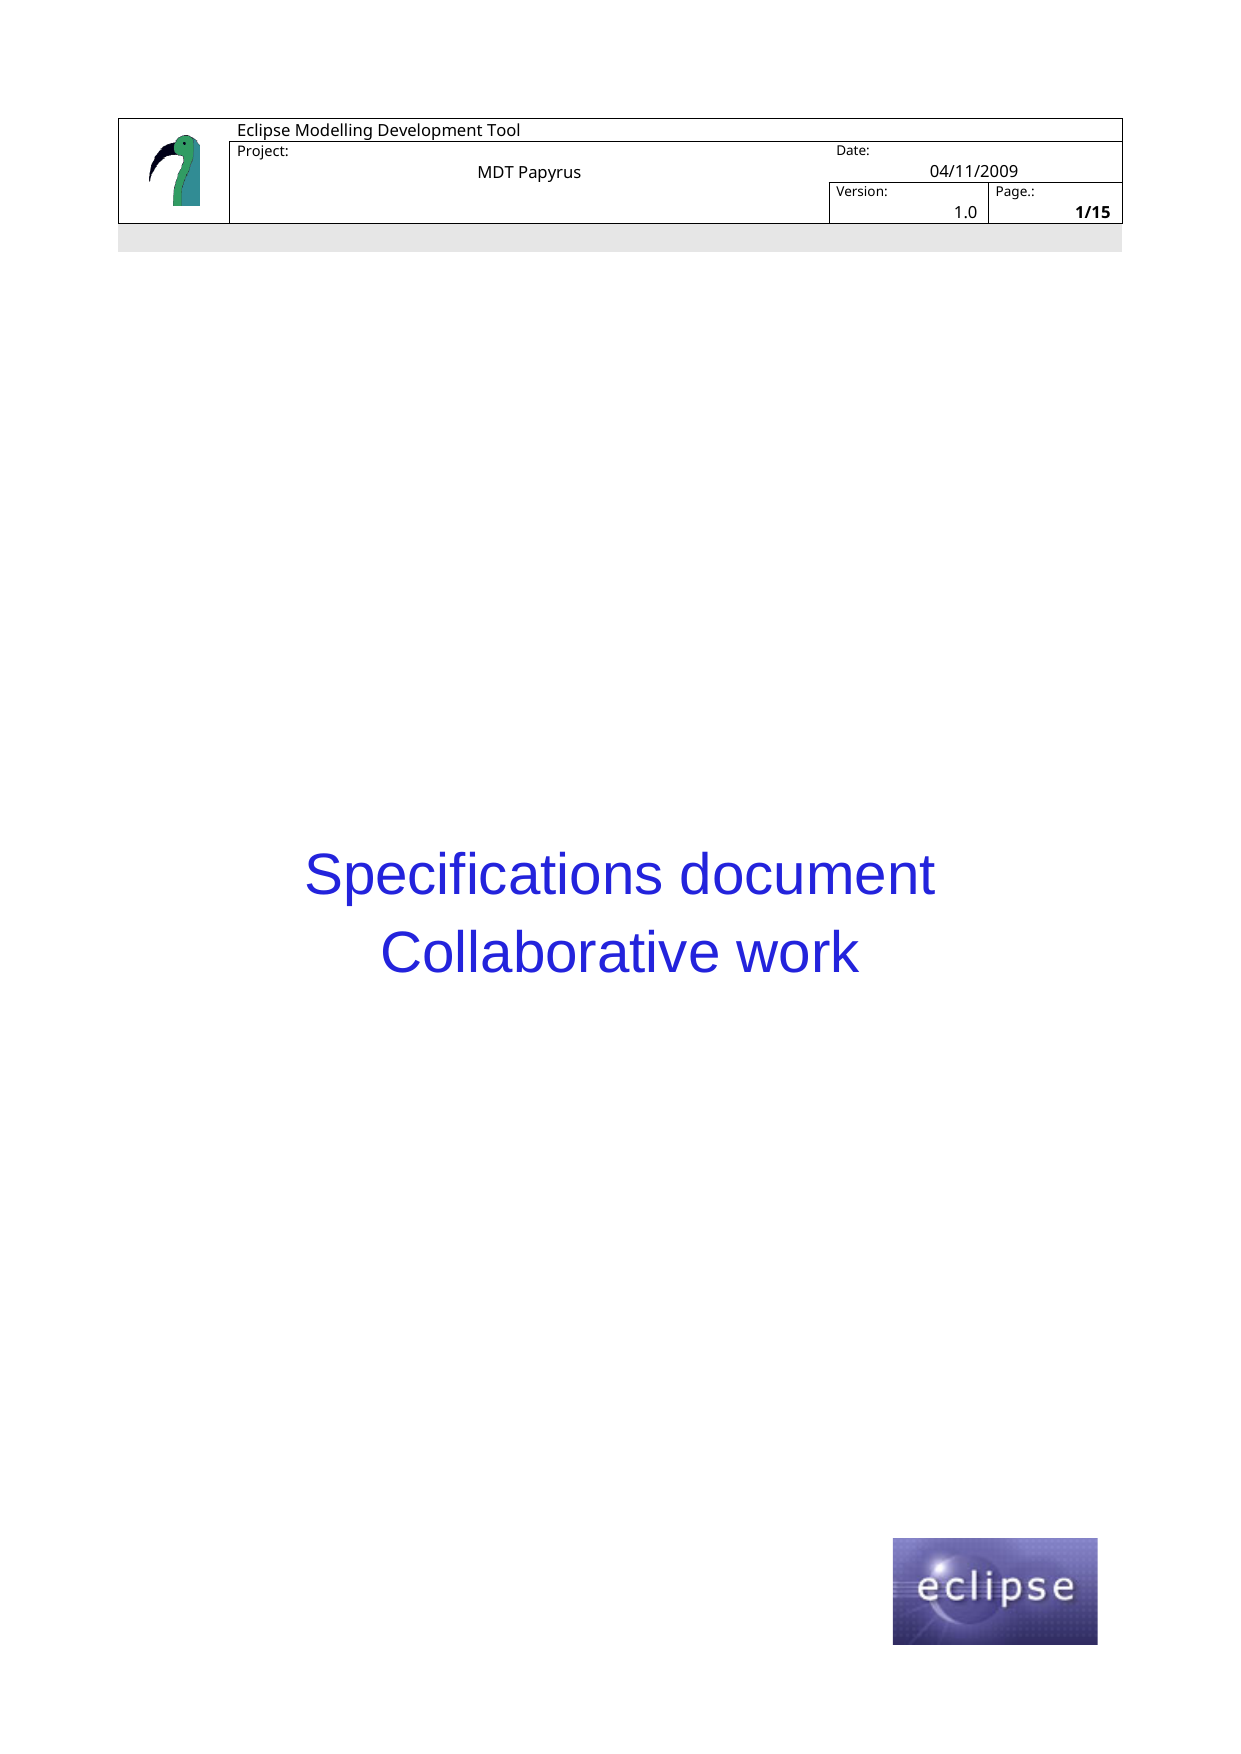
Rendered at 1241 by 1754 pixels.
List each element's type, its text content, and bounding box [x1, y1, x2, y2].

picture [147, 133, 201, 209]
picture [892, 1538, 1098, 1645]
text Collaborative work [118, 919, 1122, 985]
text Specifications document [118, 842, 1122, 907]
